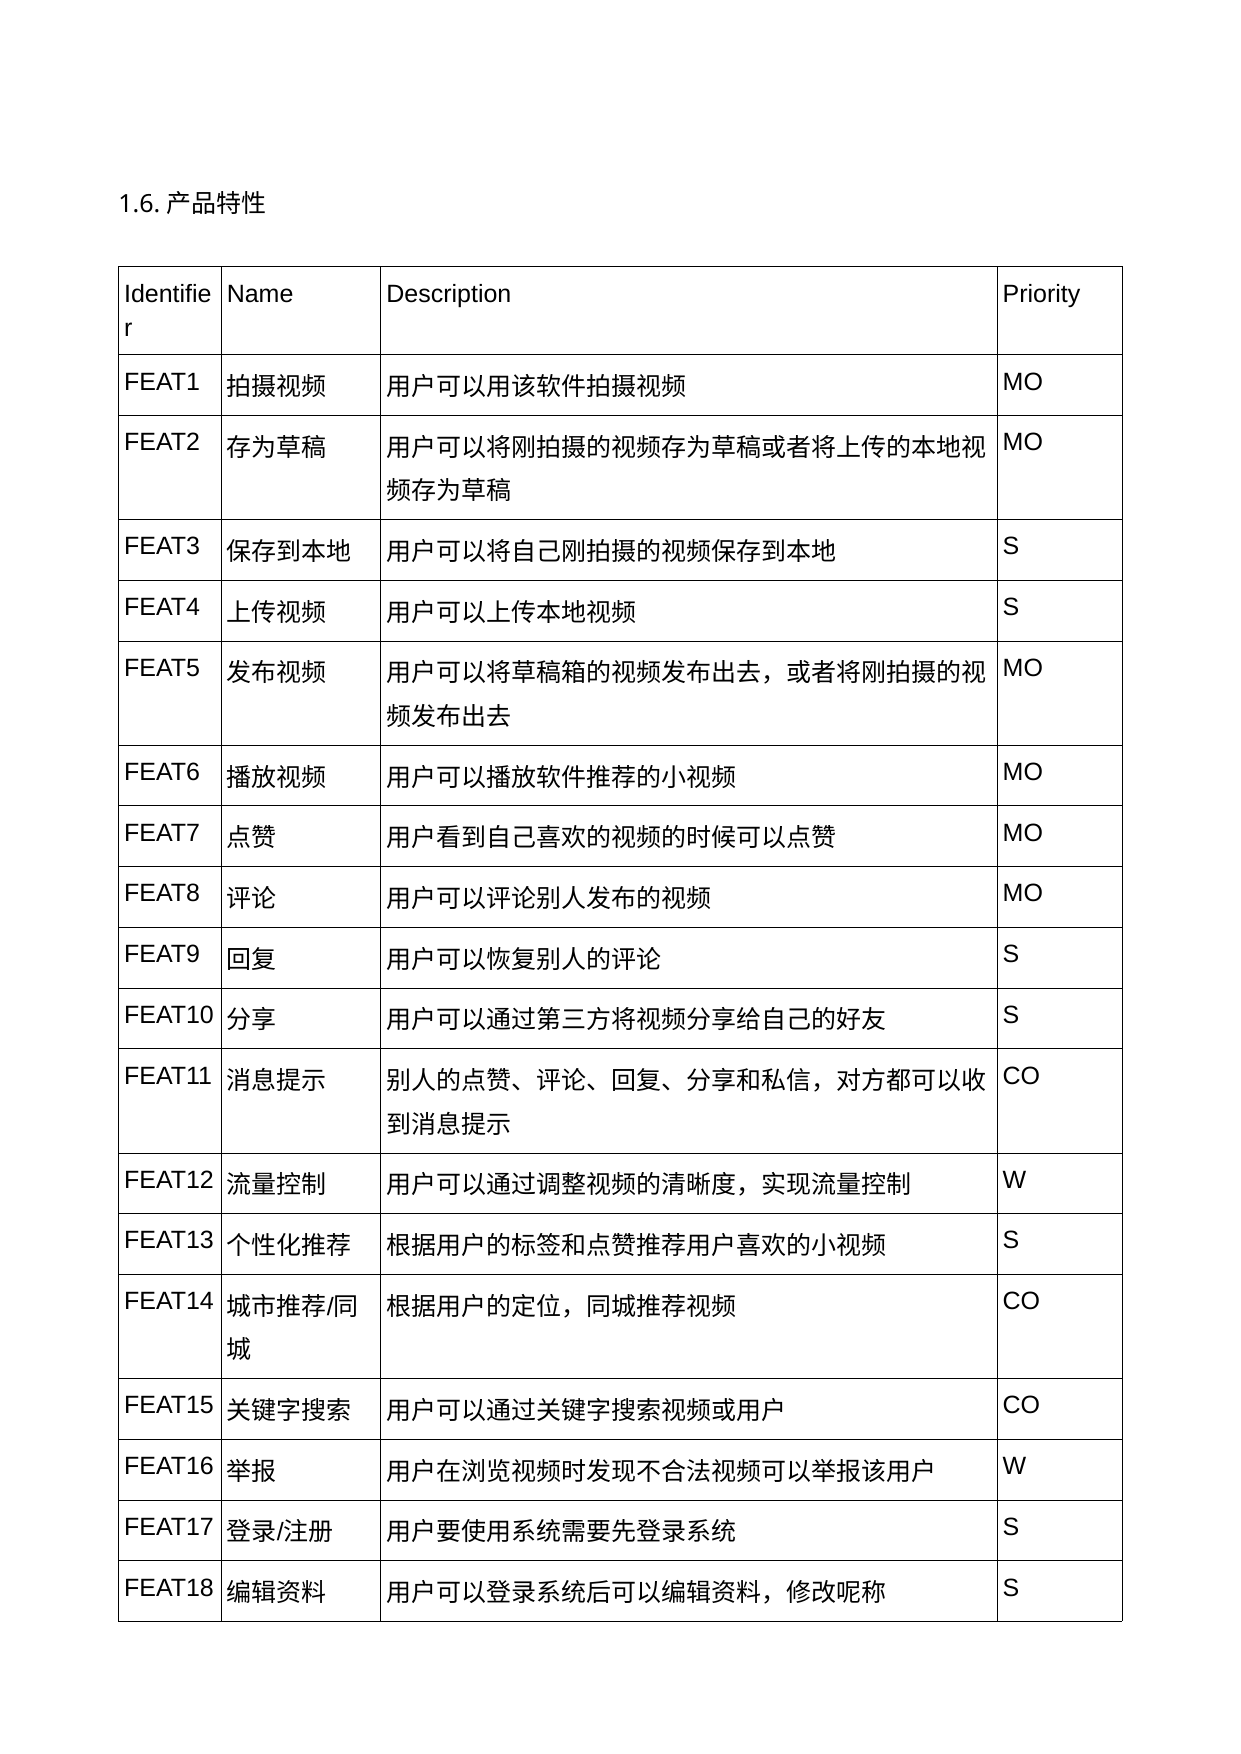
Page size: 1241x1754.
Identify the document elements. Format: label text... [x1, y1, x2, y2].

table_cell 回复 [222, 928, 380, 988]
table_cell 登录/注册 [222, 1501, 380, 1560]
table_cell S [998, 581, 1122, 641]
table_cell W [998, 1440, 1122, 1499]
table_cell CO [998, 1379, 1122, 1439]
table_cell FEAT5 [119, 642, 221, 745]
table_cell 用户可以通过调整视频的清晰度，实现流量控制 [381, 1154, 997, 1213]
table_cell FEAT13 [119, 1214, 221, 1274]
table_cell 流量控制 [222, 1154, 380, 1213]
table_cell 用户可以评论别人发布的视频 [381, 867, 997, 927]
table_cell FEAT18 [119, 1561, 221, 1621]
table_cell S [998, 1561, 1122, 1621]
table_cell 用户可以将自己刚拍摄的视频保存到本地 [381, 520, 997, 580]
table_cell 个性化推荐 [222, 1214, 380, 1274]
table_cell FEAT9 [119, 928, 221, 988]
table_cell FEAT14 [119, 1275, 221, 1378]
table_cell FEAT8 [119, 867, 221, 927]
table_cell 用户可以将刚拍摄的视频存为草稿或者将上传的本地视频存为草稿 [381, 416, 997, 519]
table_cell 拍摄视频 [222, 355, 380, 415]
table_cell CO [998, 1275, 1122, 1378]
table_cell MO [998, 416, 1122, 519]
table_cell FEAT2 [119, 416, 221, 519]
table_cell MO [998, 806, 1122, 866]
table_cell FEAT7 [119, 806, 221, 866]
table_cell 消息提示 [222, 1049, 380, 1152]
table_cell 评论 [222, 867, 380, 927]
subtitle 产品特性 [118, 183, 1122, 219]
table_cell FEAT1 [119, 355, 221, 415]
table_cell MO [998, 355, 1122, 415]
table_cell 发布视频 [222, 642, 380, 745]
table_cell S [998, 989, 1122, 1048]
table_cell 上传视频 [222, 581, 380, 641]
table_cell S [998, 520, 1122, 580]
table_cell 点赞 [222, 806, 380, 866]
table_cell 编辑资料 [222, 1561, 380, 1621]
table_cell 用户可以上传本地视频 [381, 581, 997, 641]
table_cell FEAT4 [119, 581, 221, 641]
table_cell FEAT10 [119, 989, 221, 1048]
table_cell S [998, 928, 1122, 988]
table_cell FEAT6 [119, 746, 221, 805]
table_cell FEAT11 [119, 1049, 221, 1152]
table_header Identifier [119, 267, 221, 354]
table_cell 用户可以通过关键字搜索视频或用户 [381, 1379, 997, 1439]
table_cell MO [998, 746, 1122, 805]
table_header Priority [998, 267, 1122, 354]
table_header Name [222, 267, 380, 354]
table_cell W [998, 1154, 1122, 1213]
table_cell 根据用户的定位，同城推荐视频 [381, 1275, 997, 1378]
table_cell 用户在浏览视频时发现不合法视频可以举报该用户 [381, 1440, 997, 1499]
table_cell 用户可以播放软件推荐的小视频 [381, 746, 997, 805]
table_cell 存为草稿 [222, 416, 380, 519]
table_cell 用户看到自己喜欢的视频的时候可以点赞 [381, 806, 997, 866]
table_cell 用户可以将草稿箱的视频发布出去，或者将刚拍摄的视频发布出去 [381, 642, 997, 745]
table_cell 城市推荐/同城 [222, 1275, 380, 1378]
table_cell FEAT17 [119, 1501, 221, 1560]
table_cell 播放视频 [222, 746, 380, 805]
table_cell FEAT16 [119, 1440, 221, 1499]
table_cell FEAT3 [119, 520, 221, 580]
table_cell 保存到本地 [222, 520, 380, 580]
table_cell FEAT12 [119, 1154, 221, 1213]
table_cell 举报 [222, 1440, 380, 1499]
table_cell CO [998, 1049, 1122, 1152]
table_cell 根据用户的标签和点赞推荐用户喜欢的小视频 [381, 1214, 997, 1274]
table_cell 分享 [222, 989, 380, 1048]
table_cell 关键字搜索 [222, 1379, 380, 1439]
table_cell 别人的点赞、评论、回复、分享和私信，对方都可以收到消息提示 [381, 1049, 997, 1152]
table_cell FEAT15 [119, 1379, 221, 1439]
table_cell 用户可以通过第三方将视频分享给自己的好友 [381, 989, 997, 1048]
table_cell 用户可以恢复别人的评论 [381, 928, 997, 988]
table_cell 用户要使用系统需要先登录系统 [381, 1501, 997, 1560]
table_header Description [381, 267, 997, 354]
table_cell MO [998, 867, 1122, 927]
table_cell MO [998, 642, 1122, 745]
table_cell 用户可以登录系统后可以编辑资料，修改呢称 [381, 1561, 997, 1621]
table_cell 用户可以用该软件拍摄视频 [381, 355, 997, 415]
table_cell S [998, 1214, 1122, 1274]
table_cell S [998, 1501, 1122, 1560]
